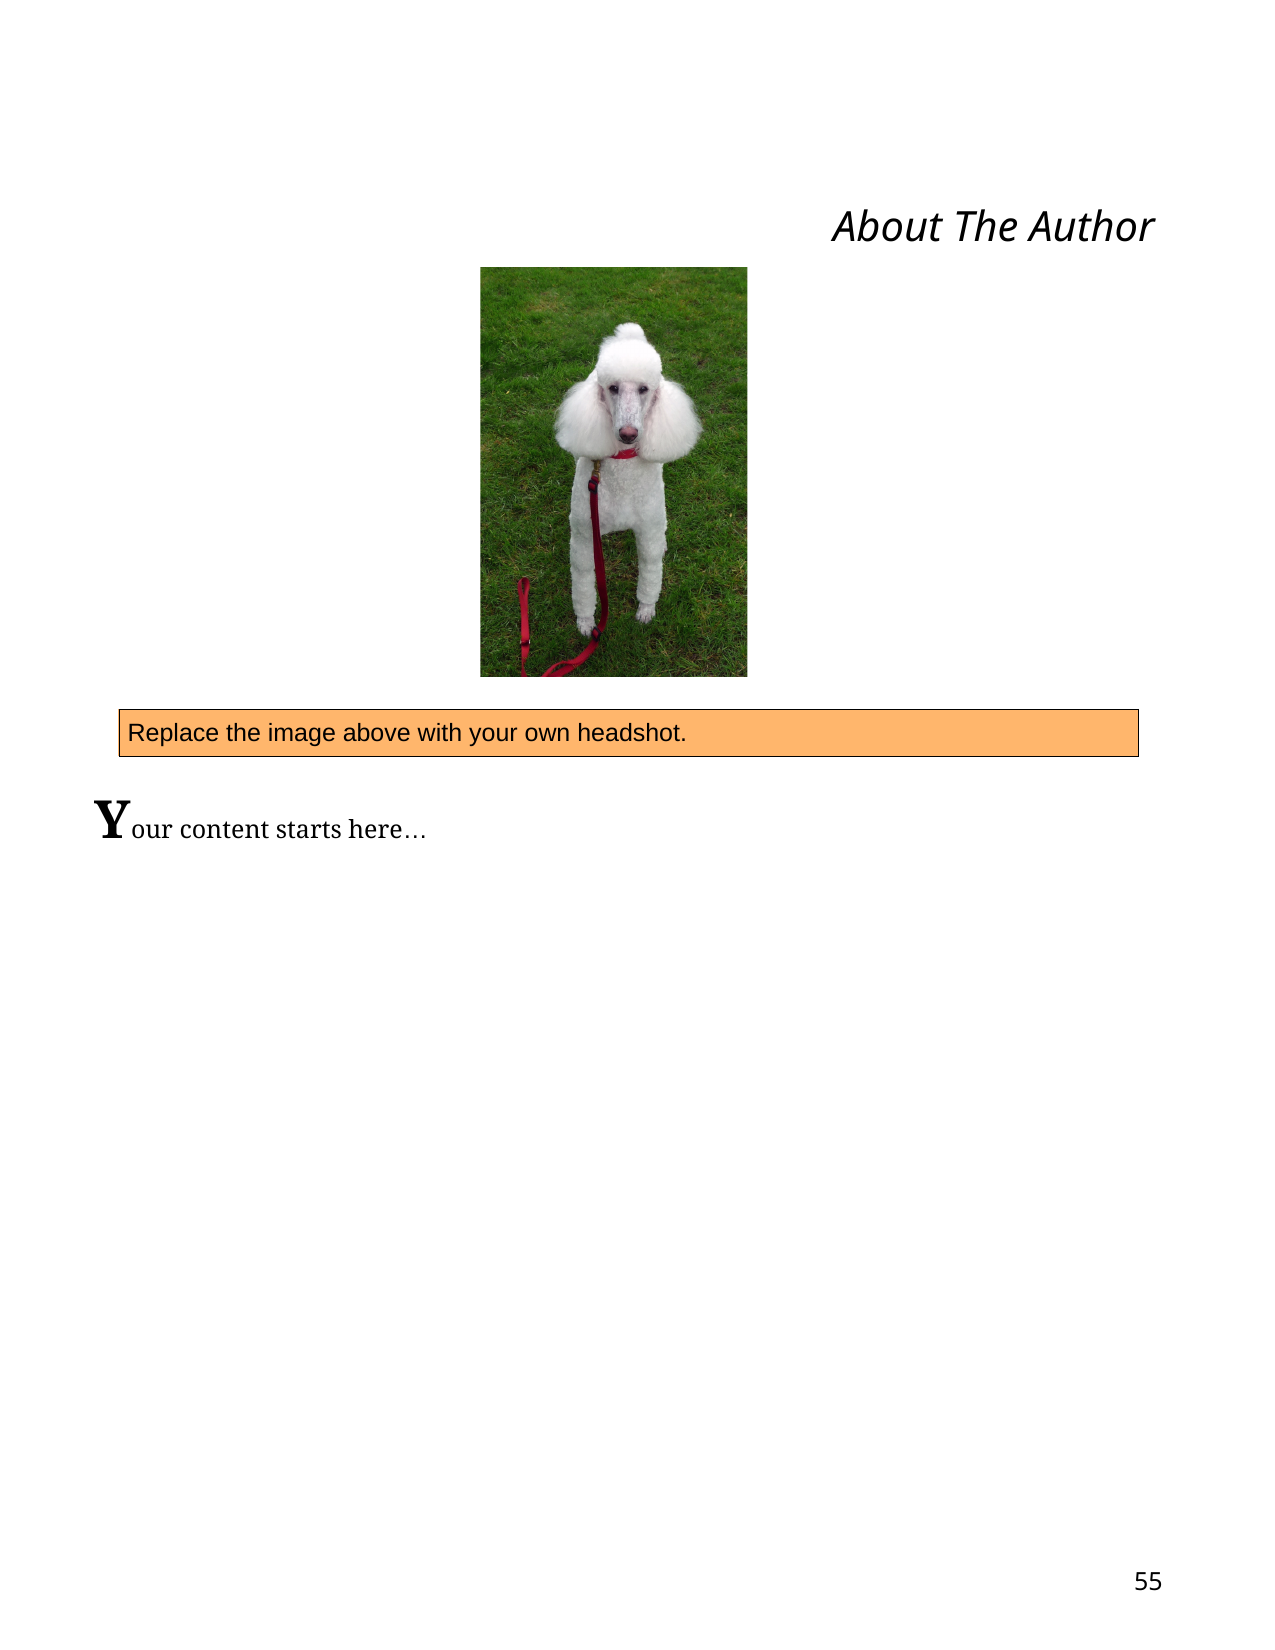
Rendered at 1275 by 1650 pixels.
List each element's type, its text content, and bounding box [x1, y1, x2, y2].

text Your content starts here… [94, 783, 1162, 854]
picture [480, 267, 748, 677]
subtitle About The Author [94, 194, 1162, 257]
text Replace the image above with your own headshot. [120, 710, 1138, 756]
